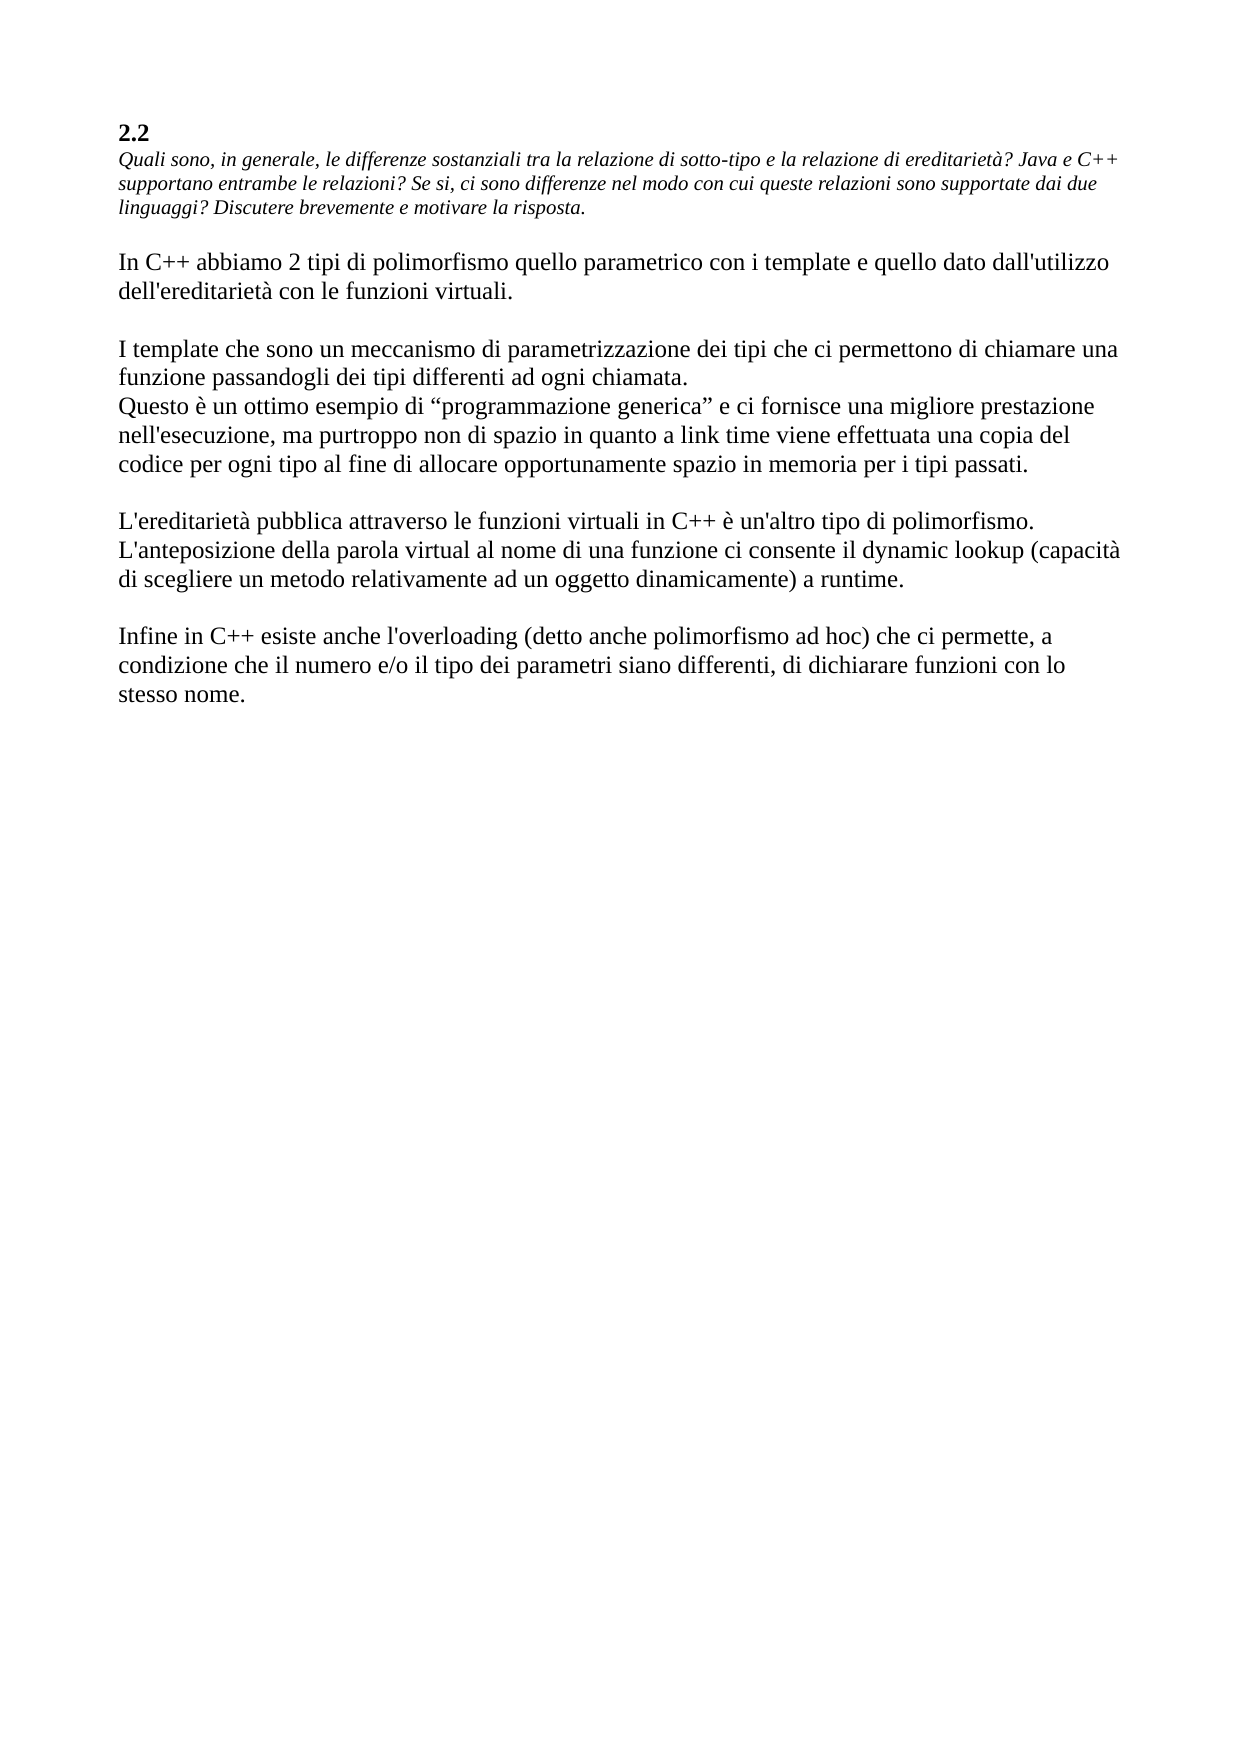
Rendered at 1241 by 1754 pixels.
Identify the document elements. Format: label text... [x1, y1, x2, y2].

text L'ereditarietà pubblica attraverso le funzioni virtuali in C++ è un'altro tipo di polimorfismo. [118, 506, 1122, 535]
text 2.2 Quali sono, in generale, le differenze sostanziali tra la relazione di sotto‐tipo e la relazione di ereditarietà? Java e C++ supportano entrambe le relazioni? Se si, ci sono differenze nel modo con cui queste relazioni sono supportate dai due linguaggi? Discutere brevemente e motivare la risposta. [118, 118, 1122, 219]
text Questo è un ottimo esempio di “programmazione generica” e ci fornisce una migliore prestazione nell'esecuzione, ma purtroppo non di spazio in quanto a link time viene effettuata una copia del codice per ogni tipo al fine di allocare opportunamente spazio in memoria per i tipi passati. [118, 391, 1122, 477]
text In C++ abbiamo 2 tipi di polimorfismo quello parametrico con i template e quello dato dall'utilizzo dell'ereditarietà con le funzioni virtuali. [118, 247, 1122, 305]
text I template che sono un meccanismo di parametrizzazione dei tipi che ci permettono di chiamare una funzione passandogli dei tipi differenti ad ogni chiamata. [118, 334, 1122, 391]
text L'anteposizione della parola virtual al nome di una funzione ci consente il dynamic lookup (capacità di scegliere un metodo relativamente ad un oggetto dinamicamente) a runtime. [118, 535, 1122, 592]
text Infine in C++ esiste anche l'overloading (detto anche polimorfismo ad hoc) che ci permette, a condizione che il numero e/o il tipo dei parametri siano differenti, di dichiarare funzioni con lo stesso nome. [118, 621, 1122, 707]
